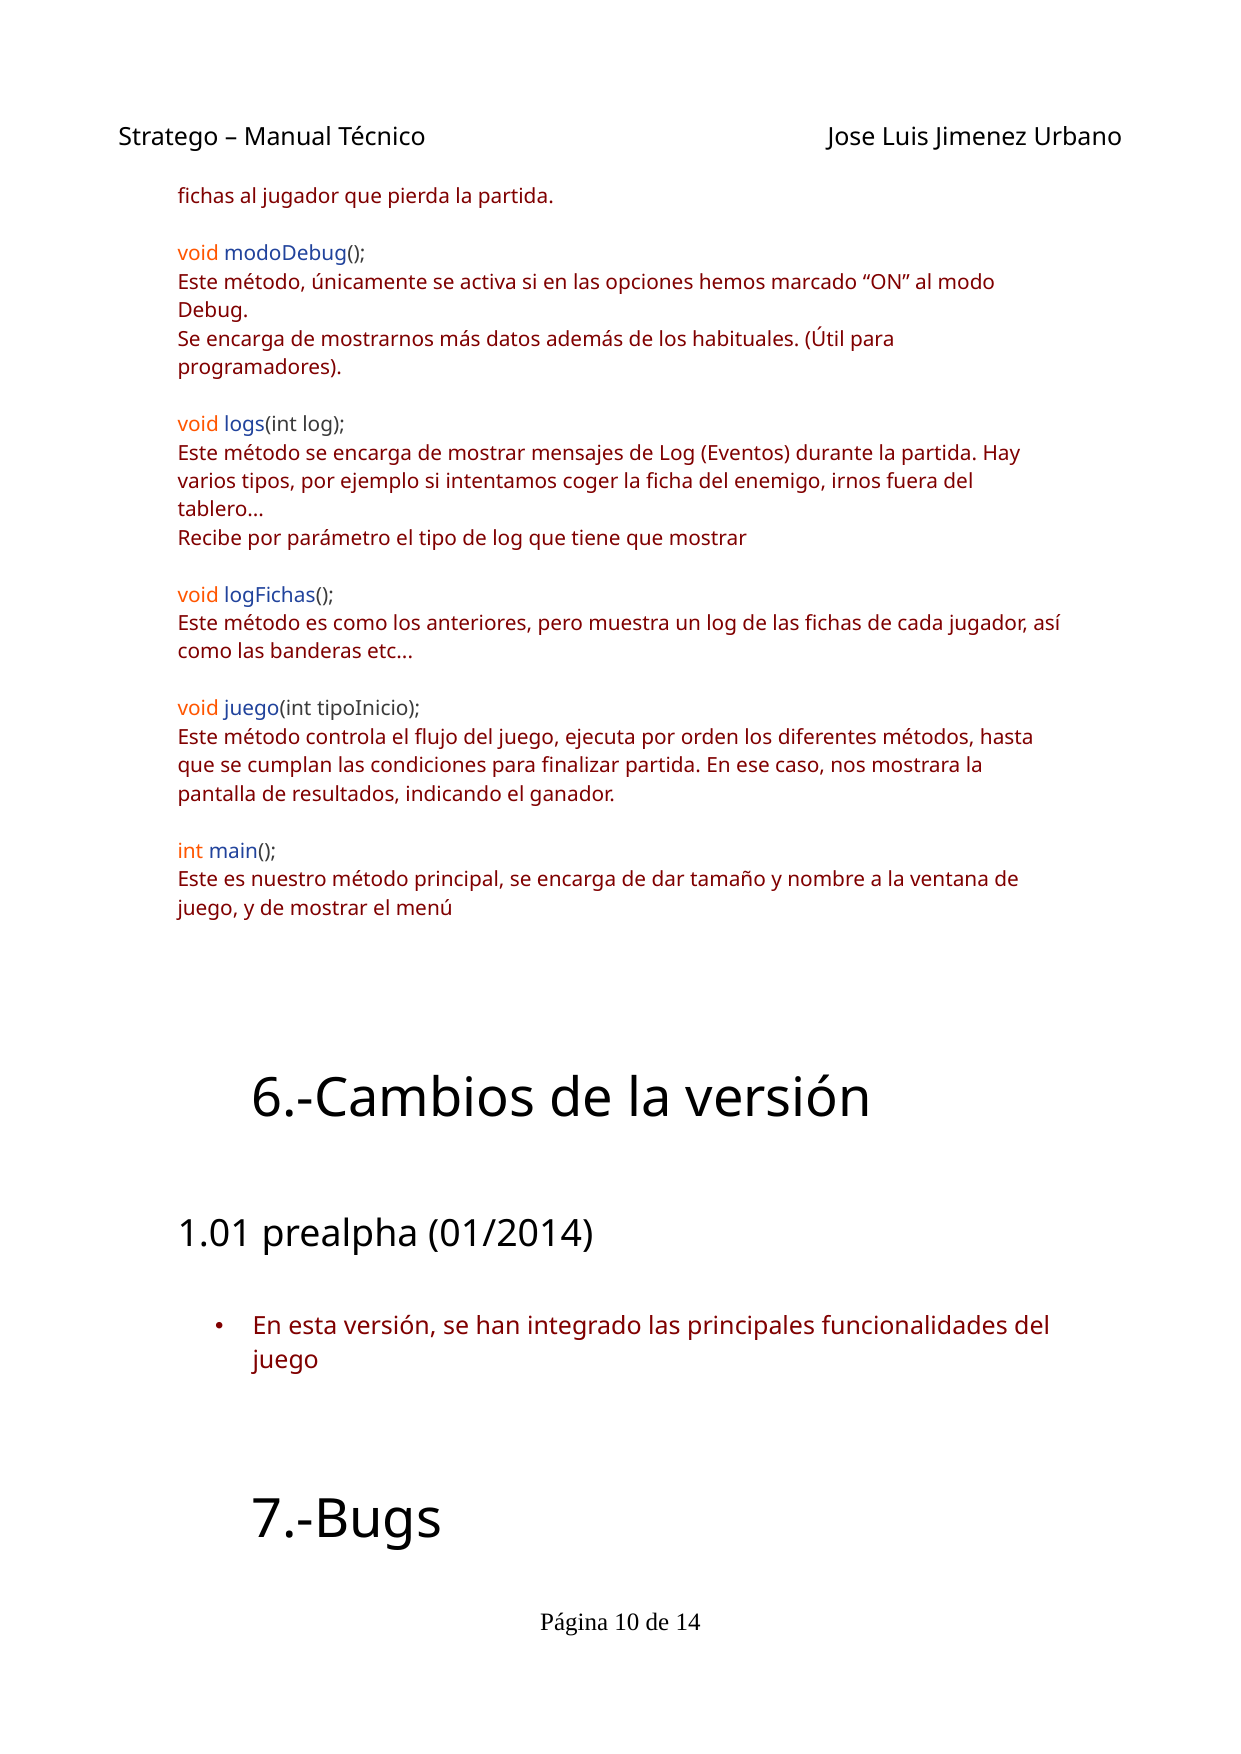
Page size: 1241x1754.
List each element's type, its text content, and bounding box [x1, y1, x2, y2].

text 1.01 prealpha (01/2014) [177, 1206, 1063, 1257]
text Este es nuestro método principal, se encarga de dar tamaño y nombre a la ventana de juego, y de mostrar el menú [177, 864, 1063, 921]
text Este método, únicamente se activa si en las opciones hemos marcado “ON” al modo Debug. [177, 267, 1063, 324]
text void logs(int log); [177, 409, 1063, 438]
list En esta versión, se han integrado las principales funcionalidades del juego [215, 1308, 1122, 1376]
text void logFichas(); [177, 580, 1063, 608]
text Este método controla el flujo del juego, ejecuta por orden los diferentes métodos, hasta que se cumplan las condiciones para finalizar partida. En ese caso, nos mostrara la pantalla de resultados, indicando el ganador. [177, 722, 1063, 807]
text Este método es como los anteriores, pero muestra un log de las fichas de cada jugador, así como las banderas etc... [177, 608, 1063, 665]
text 6.-Cambios de la versión [177, 1058, 1063, 1132]
text 7.-Bugs [177, 1479, 1063, 1553]
text void modoDebug(); [177, 238, 1063, 267]
text fichas al jugador que pierda la partida. [177, 182, 1063, 210]
text void juego(int tipoInicio); [177, 693, 1063, 722]
text Recibe por parámetro el tipo de log que tiene que mostrar [177, 523, 1063, 551]
text Este método se encarga de mostrar mensajes de Log (Eventos) durante la partida. Hay varios tipos, por ejemplo si intentamos coger la ficha del enemigo, irnos fuera del tablero... [177, 438, 1063, 523]
text int main(); [177, 836, 1063, 864]
text Se encarga de mostrarnos más datos además de los habituales. (Útil para programadores). [177, 324, 1063, 381]
